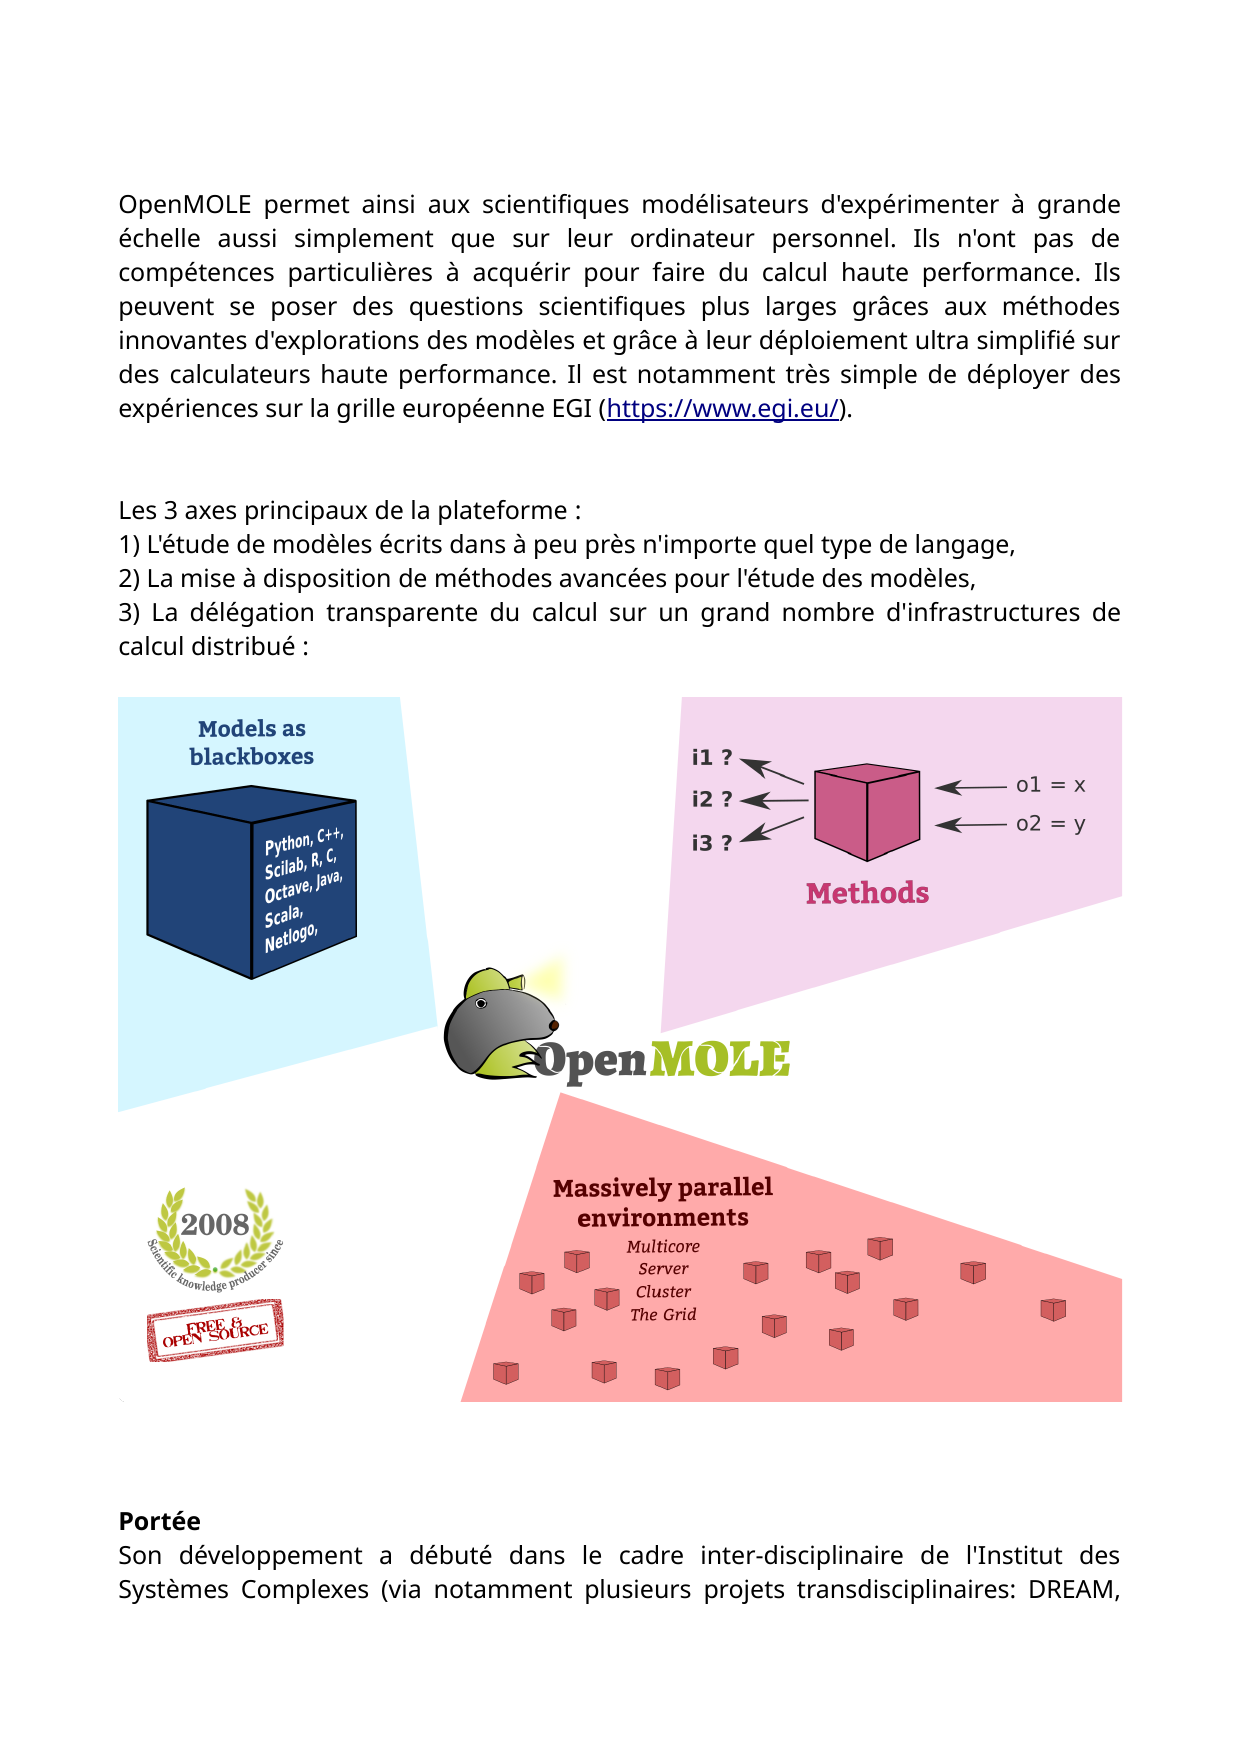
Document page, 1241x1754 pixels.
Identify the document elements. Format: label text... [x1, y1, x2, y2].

text Les 3 axes principaux de la plateforme : [118, 493, 1122, 527]
text OpenMOLE permet ainsi aux scientifiques modélisateurs d'expérimenter à grande échelle aussi simplement que sur leur ordinateur personnel. Ils n'ont pas de compétences particulières à acquérir pour faire du calcul haute performance. Ils peuvent se poser des questions scientifiques plus larges grâces aux méthodes innovantes d'explorations des modèles et grâce à leur déploiement ultra simplifié sur des calculateurs haute performance. Il est notamment très simple de déployer des expériences sur la grille européenne EGI (https://www.egi.eu/). [118, 186, 1122, 425]
text 1) L'étude de modèles écrits dans à peu près n'importe quel type de langage, [118, 527, 1122, 561]
text Portée [118, 1504, 1122, 1538]
text Son développement a débuté dans le cadre inter-disciplinaire de l'Institut des Systèmes Complexes (via notamment plusieurs projets transdisciplinaires: DREAM, [118, 1538, 1122, 1606]
text 2) La mise à disposition de méthodes avancées pour l'étude des modèles, [118, 561, 1122, 595]
text 3) La délégation transparente du calcul sur un grand nombre d'infrastructures de calcul distribué : [118, 595, 1122, 663]
picture [118, 697, 1123, 1402]
